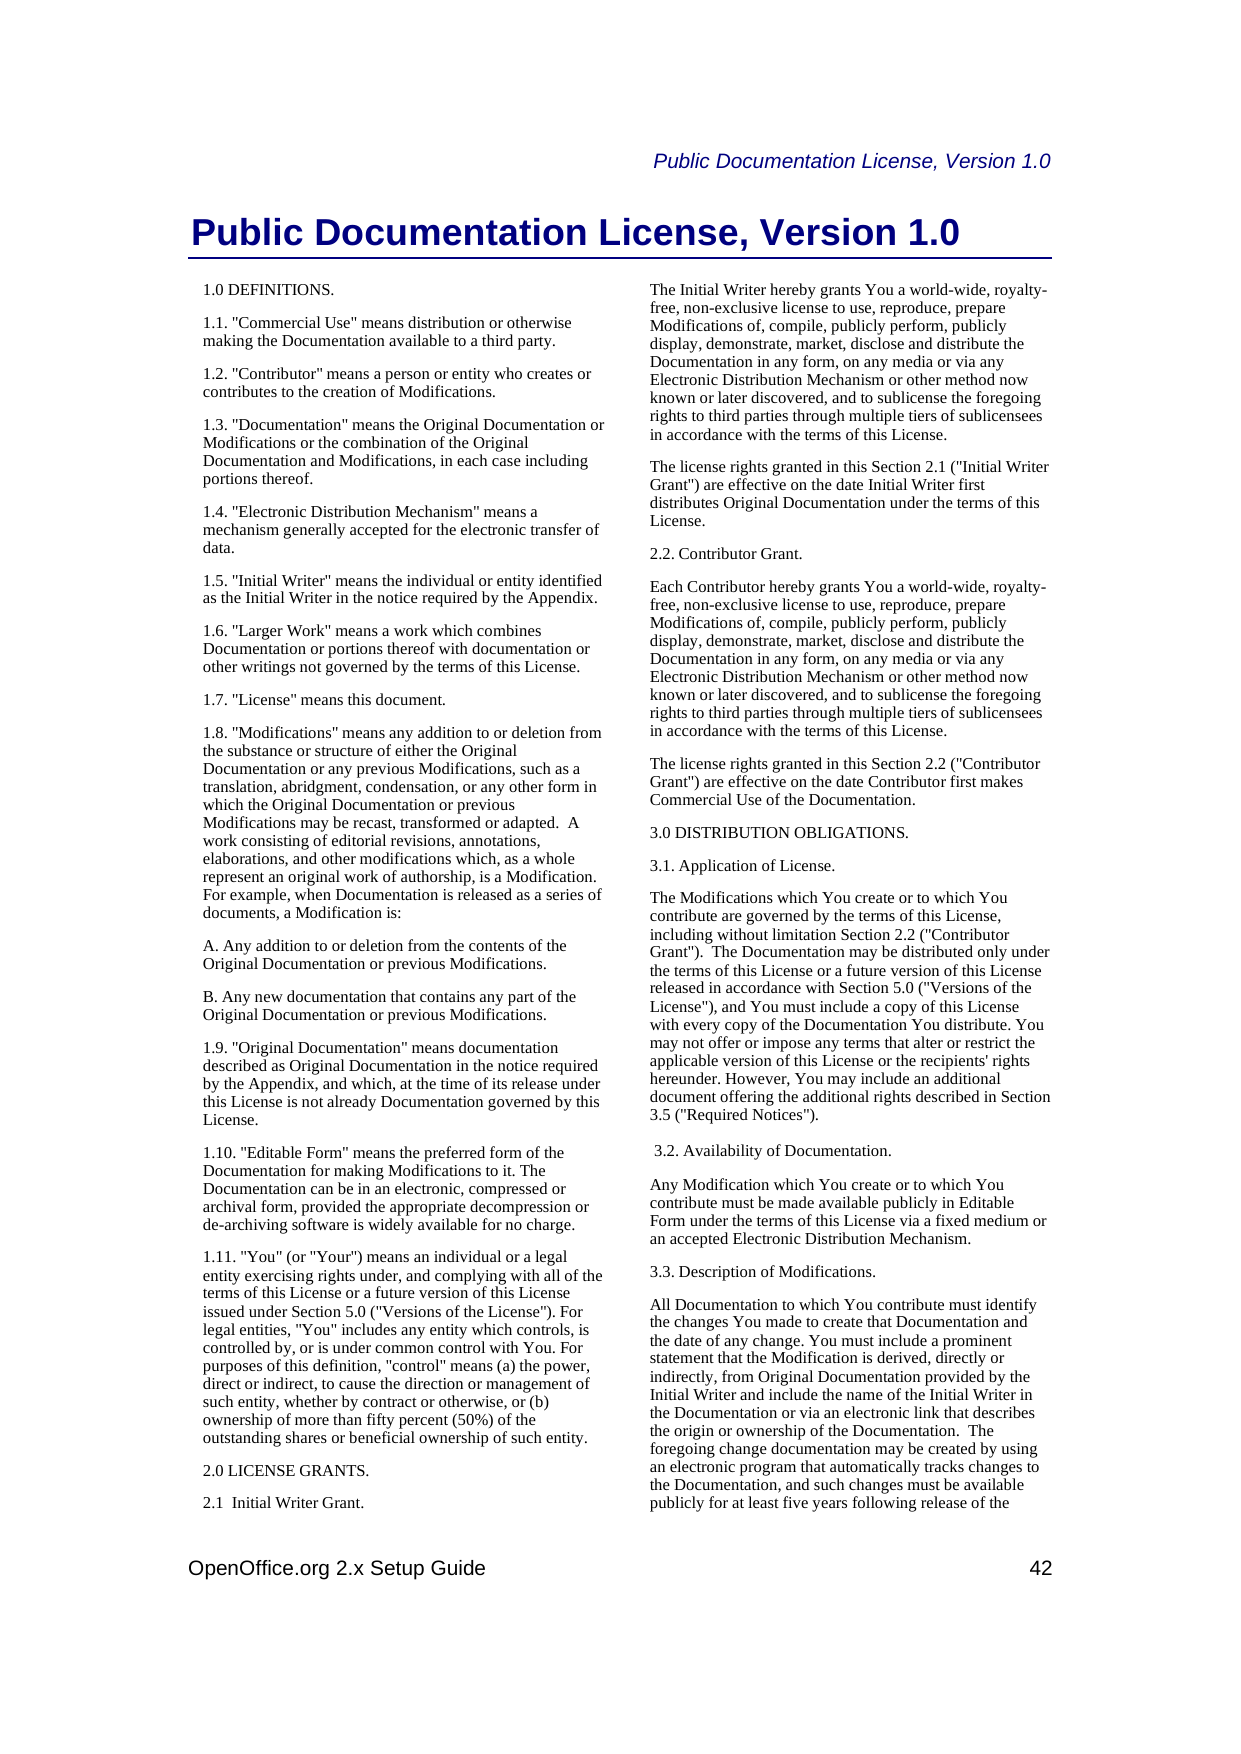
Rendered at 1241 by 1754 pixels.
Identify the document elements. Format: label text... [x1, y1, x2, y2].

text 1.1. "Commercial Use" means distribution or otherwise making the Documentation available to a third party. [203, 314, 605, 350]
text 1.2. "Contributor" means a person or entity who creates or contributes to the creation of Modifications. [203, 365, 605, 401]
text 1.8. "Modifications" means any addition to or deletion from the substance or structure of either the Original Documentation or any previous Modifications, such as a translation, abridgment, condensation, or any other form in which the Original Documentation or previous Modifications may be recast, transformed or adapted. A work consisting of editorial revisions, annotations, elaborations, and other modifications which, as a whole represent an original work of authorship, is a Modification. For example, when Documentation is released as a series of documents, a Modification is: [203, 724, 605, 922]
text All Documentation to which You contribute must identify the changes You made to create that Documentation and the date of any change. You must include a prominent statement that the Modification is derived, directly or indirectly, from Original Documentation provided by the Initial Writer and include the name of the Initial Writer in the Documentation or via an electronic link that describes the origin or ownership of the Documentation. The foregoing change documentation may be created by using an electronic program that automatically tracks changes to the Documentation, and such changes must be available publicly for at least five years following release of the [649, 1295, 1052, 1512]
text 1.10. "Editable Form" means the preferred form of the Documentation for making Modifications to it. The Documentation can be in an electronic, compressed or archival form, provided the appropriate decompression or de-archiving software is widely available for no charge. [203, 1143, 605, 1234]
text 3.0 DISTRIBUTION OBLIGATIONS. [649, 824, 1052, 842]
text 1.4. "Electronic Distribution Mechanism" means a mechanism generally accepted for the electronic transfer of data. [203, 503, 605, 557]
text 1.0 DEFINITIONS. [203, 281, 605, 299]
text The Modifications which You create or to which You contribute are governed by the terms of this License, including without limitation Section 2.2 ("Contributor Grant"). The Documentation may be distributed only under the terms of this License or a future version of this License released in accordance with Section 5.0 ("Versions of the License"), and You must include a copy of this License with every copy of the Documentation You distribute. You may not offer or impose any terms that alter or restrict the applicable version of this License or the recipients' rights hereunder. However, You may include an additional document offering the additional rights described in Section 3.5 ("Required Notices"). [649, 889, 1052, 1124]
text 3.3. Description of Modifications. [649, 1263, 1052, 1281]
text Any Modification which You create or to which You contribute must be made available publicly in Editable Form under the terms of this License via a fixed medium or an accepted Electronic Distribution Mechanism. [649, 1176, 1052, 1248]
text B. Any new documentation that contains any part of the Original Documentation or previous Modifications. [203, 988, 605, 1024]
subtitle Public Documentation License, Version 1.0 [188, 209, 1052, 257]
text 3.1. Application of License. [649, 857, 1052, 874]
text The Initial Writer hereby grants You a world-wide, royalty-free, non-exclusive license to use, reproduce, prepare Modifications of, compile, publicly perform, publicly display, demonstrate, market, disclose and distribute the Documentation in any form, on any media or via any Electronic Distribution Mechanism or other method now known or later discovered, and to sublicense the foregoing rights to third parties through multiple tiers of sublicensees in accordance with the terms of this License. [649, 281, 1052, 443]
text 1.5. "Initial Writer" means the individual or entity identified as the Initial Writer in the notice required by the Appendix. [203, 571, 605, 607]
text 1.9. "Original Documentation" means documentation described as Original Documentation in the notice required by the Appendix, and which, at the time of its release under this License is not already Documentation governed by this License. [203, 1039, 605, 1129]
text 2.0 LICENSE GRANTS. [203, 1461, 605, 1479]
text 1.3. "Documentation" means the Original Documentation or Modifications or the combination of the Original Documentation and Modifications, in each case including portions thereof. [203, 416, 605, 488]
text Each Contributor hereby grants You a world-wide, royalty-free, non-exclusive license to use, reproduce, prepare Modifications of, compile, publicly perform, publicly display, demonstrate, market, disclose and distribute the Documentation in any form, on any media or via any Electronic Distribution Mechanism or other method now known or later discovered, and to sublicense the foregoing rights to third parties through multiple tiers of sublicensees in accordance with the terms of this License. [649, 578, 1052, 740]
text 1.7. "License" means this document. [203, 691, 605, 709]
text 1.11. "You" (or "Your") means an individual or a legal entity exercising rights under, and complying with all of the terms of this License or a future version of this License issued under Section 5.0 ("Versions of the License"). For legal entities, "You" includes any entity which controls, is controlled by, or is under common control with You. For purposes of this definition, "control" means (a) the power, direct or indirect, to cause the direction or management of such entity, whether by contract or otherwise, or (b) ownership of more than fifty percent (50%) of the outstanding shares or beneficial ownership of such entity. [203, 1248, 605, 1447]
text 2.1 Initial Writer Grant. [203, 1494, 605, 1512]
text 3.2. Availability of Documentation. [649, 1138, 1052, 1161]
text 1.6. "Larger Work" means a work which combines Documentation or portions thereof with documentation or other writings not governed by the terms of this License. [203, 622, 605, 676]
text 2.2. Contributor Grant. [649, 545, 1052, 563]
text The license rights granted in this Section 2.1 ("Initial Writer Grant") are effective on the date Initial Writer first distributes Original Documentation under the terms of this License. [649, 458, 1052, 530]
text The license rights granted in this Section 2.2 ("Contributor Grant") are effective on the date Contributor first makes Commercial Use of the Documentation. [649, 755, 1052, 809]
text A. Any addition to or deletion from the contents of the Original Documentation or previous Modifications. [203, 937, 605, 973]
